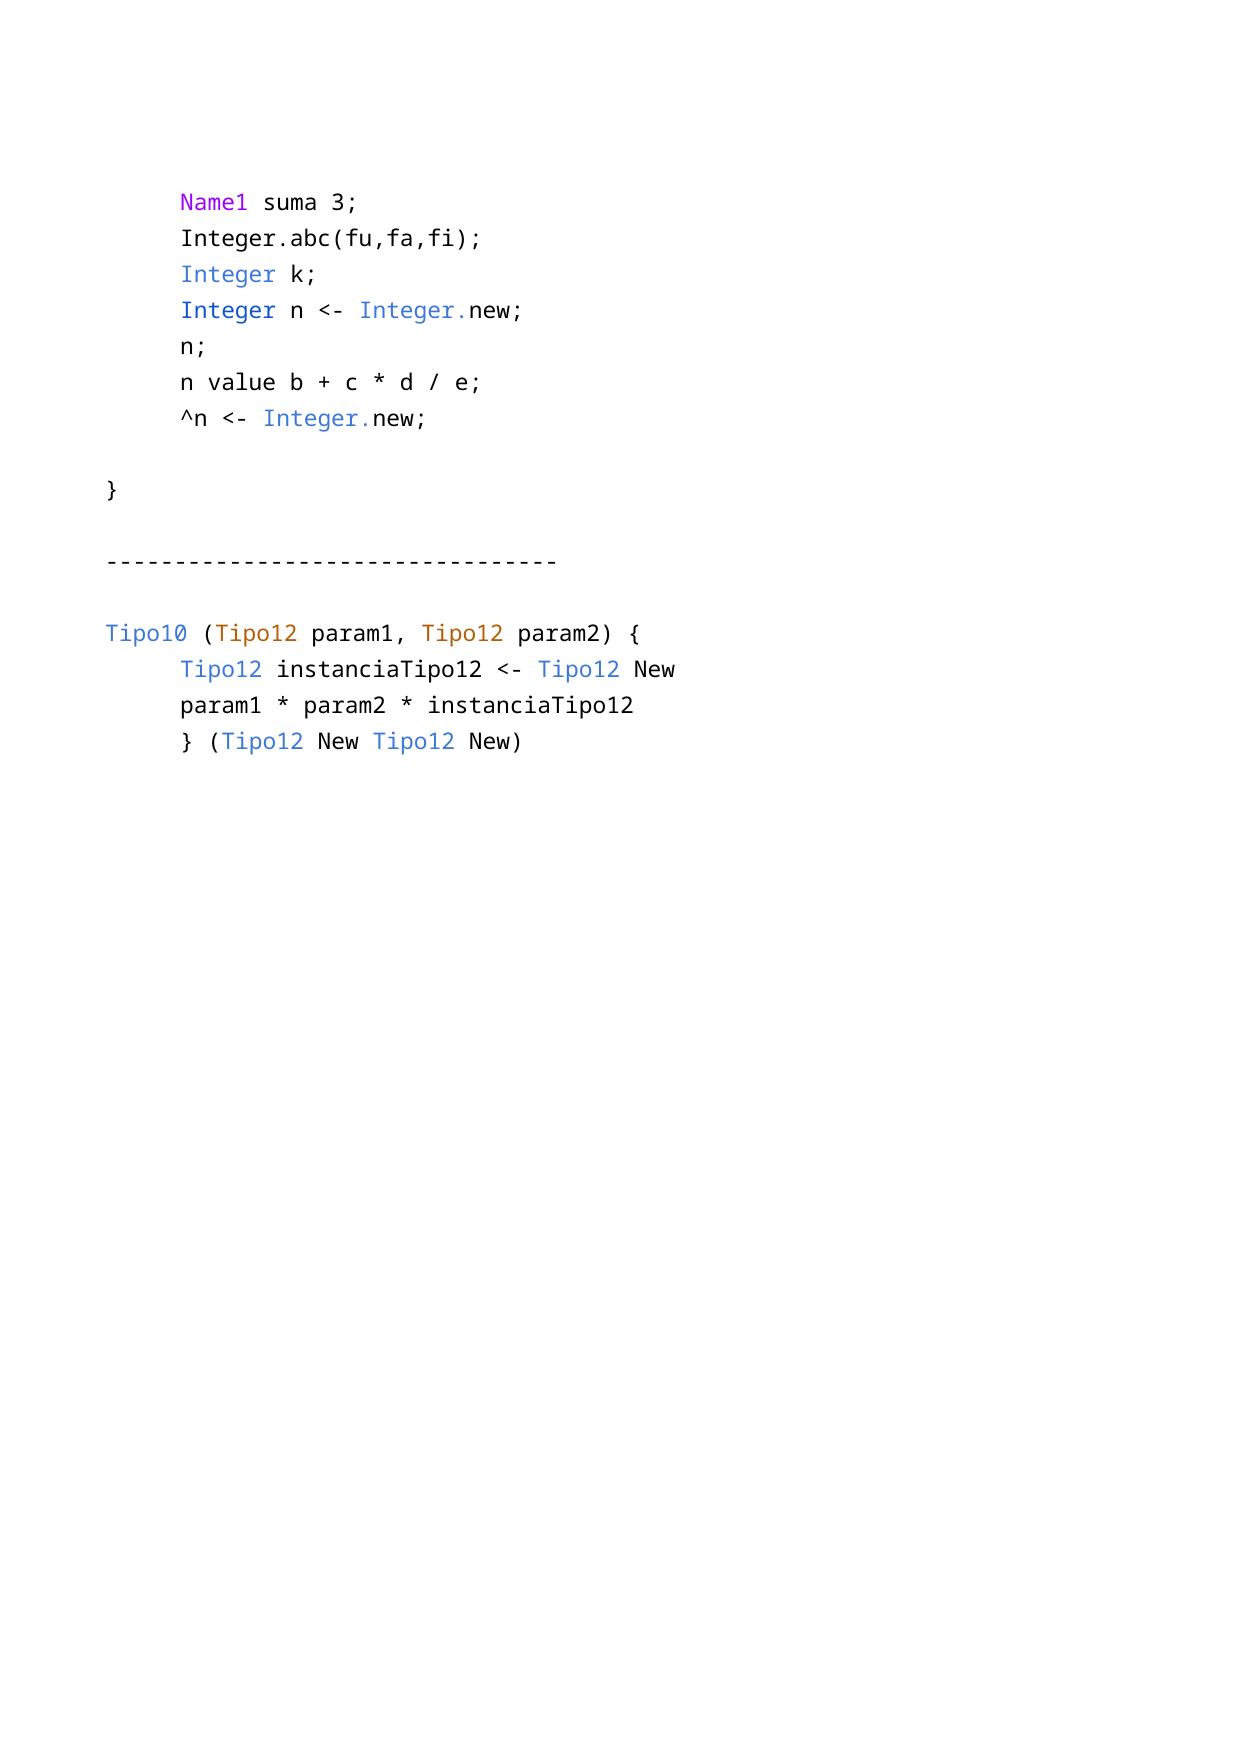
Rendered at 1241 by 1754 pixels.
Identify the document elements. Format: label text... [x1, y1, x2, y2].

text } (Tipo12 New Tipo12 New) [105, 725, 1211, 756]
text Tipo10 (Tipo12 param1, Tipo12 param2) { [30, 617, 1211, 648]
text n; [105, 330, 1211, 361]
text Integer n <- Integer.new; [105, 294, 1211, 325]
text ^n <- Integer.new; [105, 402, 1211, 433]
text Integer.abc(fu,fa,fi); [105, 222, 1211, 253]
text Integer k; [105, 258, 1211, 289]
text --------------------------------- [30, 545, 1211, 577]
text Name1 suma 3; [105, 186, 1211, 217]
text n value b + c * d / e; [105, 366, 1211, 397]
text Tipo12 instanciaTipo12 <- Tipo12 New [105, 653, 1211, 684]
text param1 * param2 * instanciaTipo12 [105, 689, 1211, 720]
text } [30, 473, 1211, 505]
